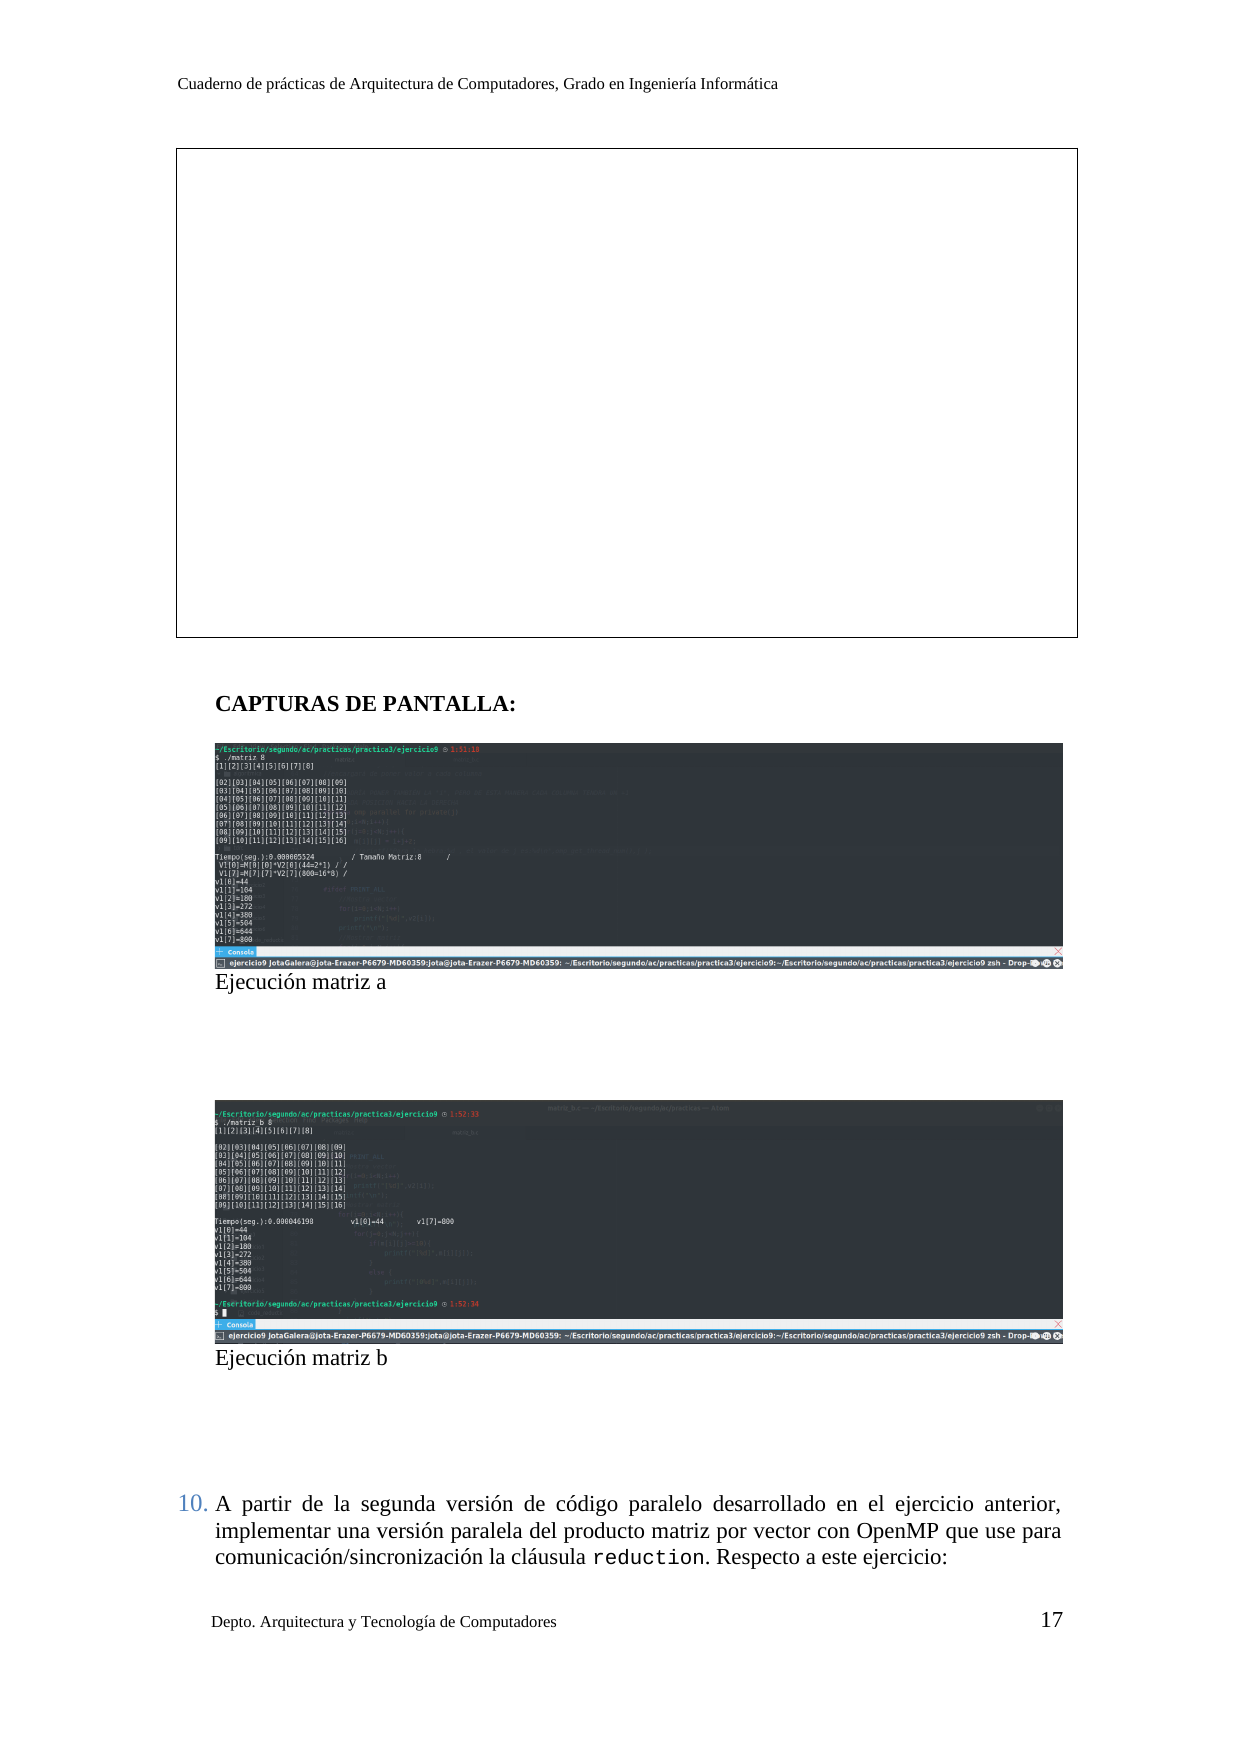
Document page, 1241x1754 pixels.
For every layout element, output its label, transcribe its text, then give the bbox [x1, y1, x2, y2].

text CAPTURAS DE PANTALLA: [215, 690, 1063, 717]
picture [214, 1100, 1063, 1344]
text Ejecución matriz a [215, 969, 1063, 995]
picture [214, 743, 1063, 969]
table_header [177, 149, 1077, 637]
text Ejecución matriz b [215, 1344, 1063, 1370]
list A partir de la segunda versión de código paralelo desarrollado en el ejercicio anterior, implementar una versión paralela del producto matriz por vector con OpenMP que use para comunicación/sincronización la cláusula reduction. Respecto a este ejercicio: [177, 1488, 1063, 1571]
